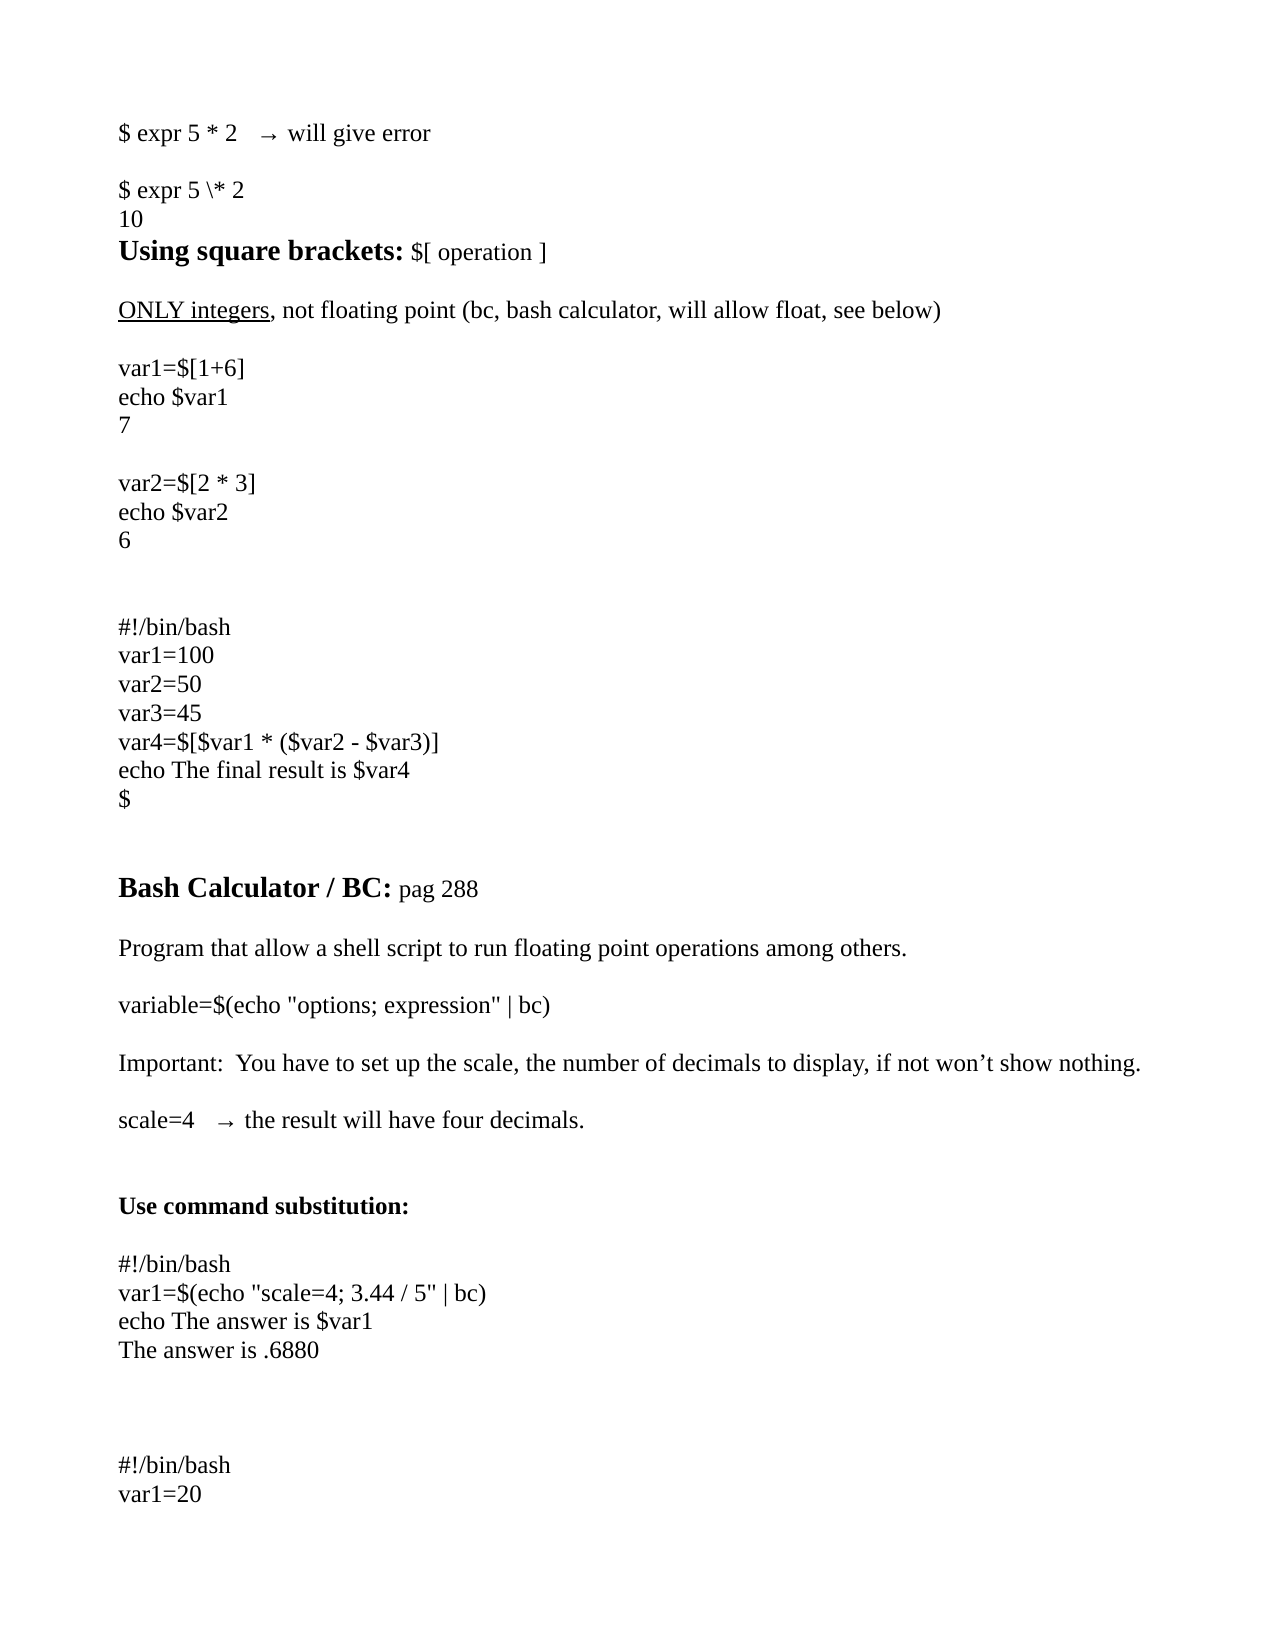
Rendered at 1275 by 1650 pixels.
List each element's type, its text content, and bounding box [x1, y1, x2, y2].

text Use command substitution: [118, 1191, 1157, 1220]
text Program that allow a shell script to run floating point operations among others. [118, 933, 1157, 961]
text echo $var1 [118, 382, 1157, 410]
text var1=20 [118, 1479, 1157, 1508]
text ONLY integers, not floating point (bc, bash calculator, will allow float, see below) [118, 295, 1157, 324]
text $ expr 5 * 2 → will give error [118, 118, 1157, 147]
text echo The answer is $var1 [118, 1306, 1157, 1335]
text #!/bin/bash [118, 1249, 1157, 1278]
text Using square brackets: $[ operation ] [118, 233, 1157, 267]
text var1=100 [118, 640, 1157, 669]
text #!/bin/bash [118, 612, 1157, 640]
text variable=$(echo "options; expression" | bc) [118, 990, 1157, 1019]
text scale=4 → the result will have four decimals. [118, 1105, 1157, 1134]
text var2=50 [118, 669, 1157, 698]
text 10 [118, 204, 1157, 233]
text Bash Calculator / BC: pag 288 [118, 870, 1157, 904]
text The answer is .6880 [118, 1335, 1157, 1364]
text Important: You have to set up the scale, the number of decimals to display, if not won’t show nothing. [118, 1048, 1157, 1076]
text var1=$[1+6] [118, 353, 1157, 382]
text var2=$[2 * 3] [118, 468, 1157, 497]
text 7 [118, 410, 1157, 439]
text var3=45 [118, 698, 1157, 727]
text var4=$[$var1 * ($var2 - $var3)] [118, 727, 1157, 755]
text echo $var2 [118, 497, 1157, 525]
text $ [118, 784, 1157, 813]
text echo The final result is $var4 [118, 755, 1157, 784]
text 6 [118, 525, 1157, 554]
text $ expr 5 \* 2 [118, 176, 1157, 204]
text var1=$(echo "scale=4; 3.44 / 5" | bc) [118, 1278, 1157, 1306]
text #!/bin/bash [118, 1450, 1157, 1479]
